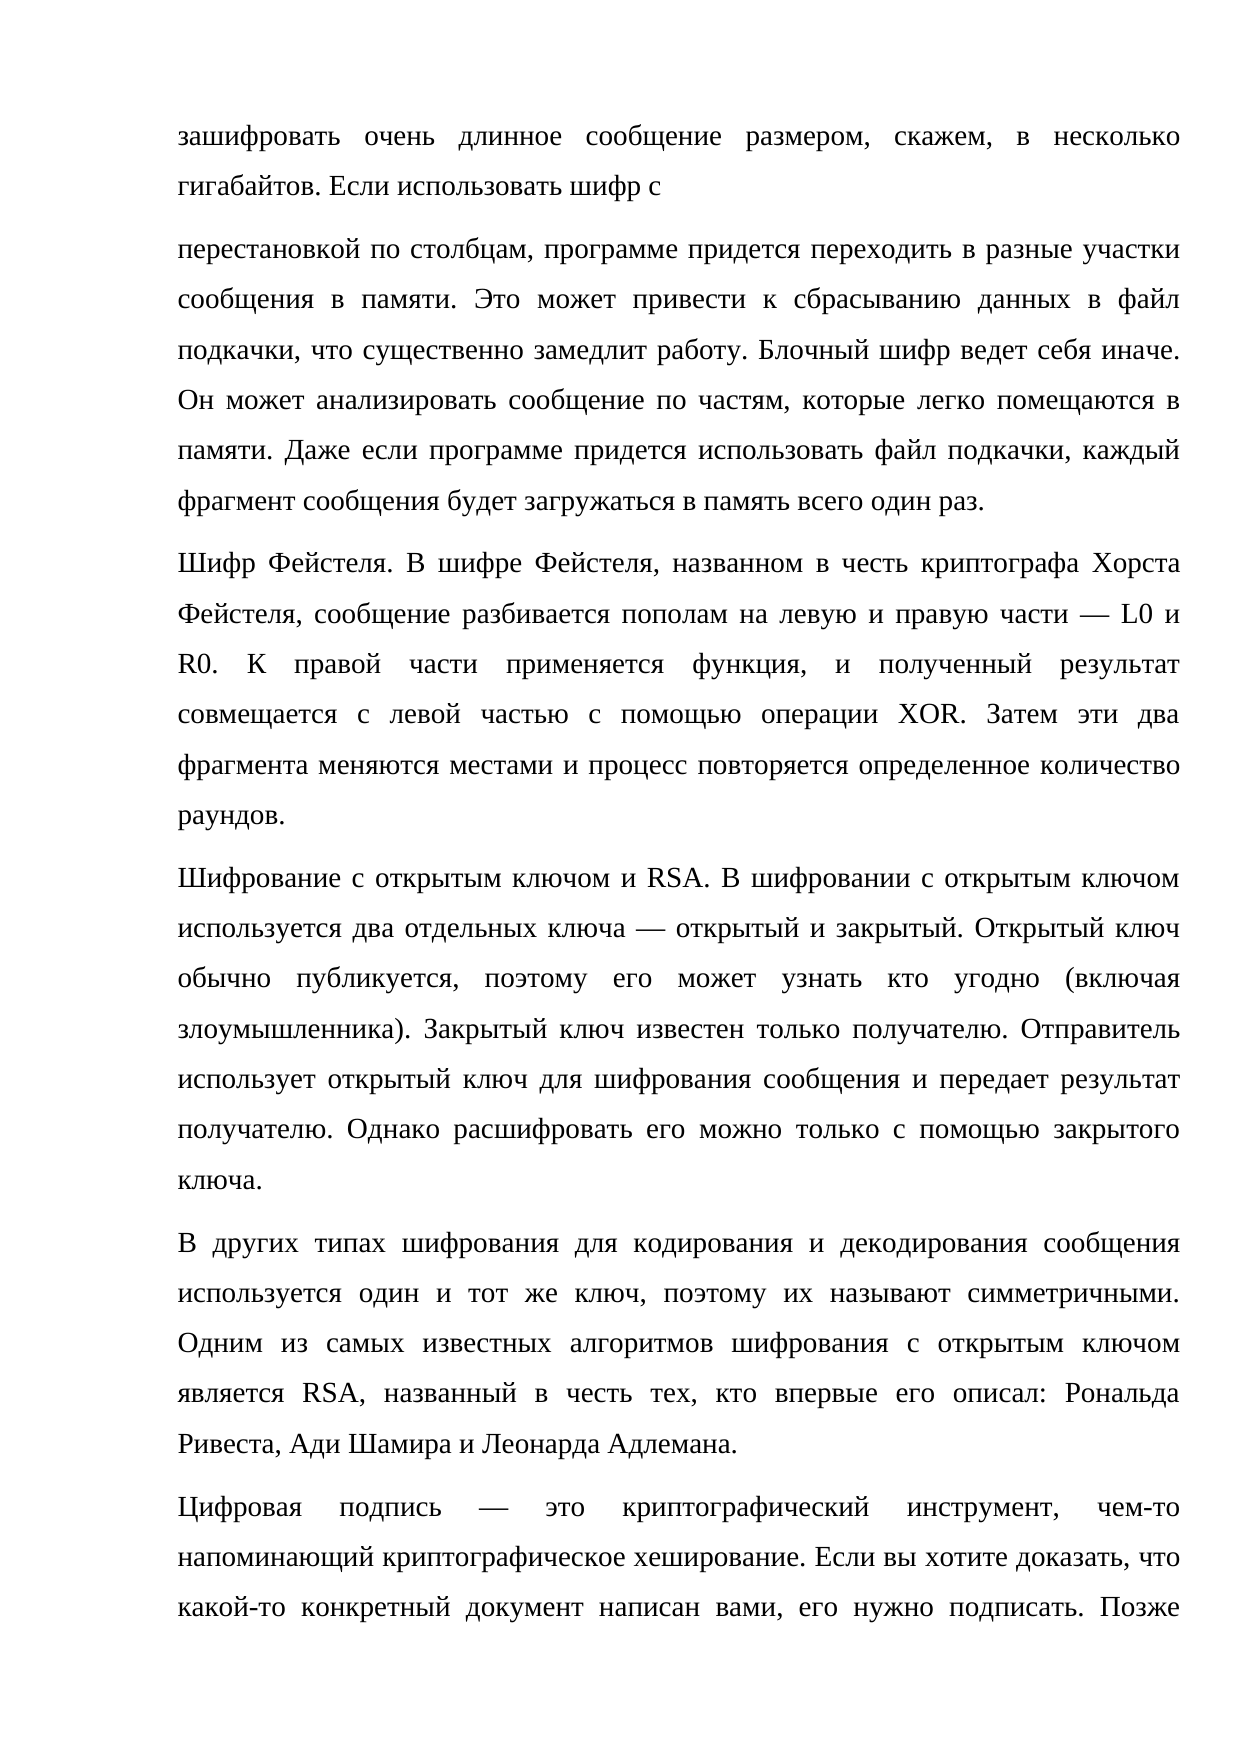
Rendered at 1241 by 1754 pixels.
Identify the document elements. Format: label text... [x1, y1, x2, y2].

text В других типах шифрования для кодирования и декодирования сообщения используется один и тот же ключ, поэтому их называют симметричными. Одним из самых известных алгоритмов шифрования с открытым ключом является RSA, названный в честь тех, кто впервые его описал: Рональда Ривеста, Ади Шамира и Леонарда Адлемана. [177, 1225, 1181, 1459]
text зашифровать очень длинное сообщение размером, скажем, в несколько гигабайтов. Если использовать шифр с [177, 118, 1181, 202]
text Шифрование с открытым ключом и RSA. В шифровании с открытым ключом используется два отдельных ключа — открытый и закрытый. Открытый ключ обычно публикуется, поэтому его может узнать кто угодно (включая злоумышленника). Закрытый ключ известен только получателю. Отправитель использует открытый ключ для шифрования сообщения и передает результат получателю. Однако расшифровать его можно только с помощью закрытого ключа. [177, 860, 1181, 1195]
text Цифровая подпись — это криптографический инструмент, чем-то напоминающий криптографическое хеширование. Если вы хотите доказать, что какой-то конкретный документ написан вами, его нужно подписать. Позже [177, 1489, 1181, 1623]
text перестановкой по столбцам, программе придется переходить в разные участки сообщения в памяти. Это может привести к сбрасыванию данных в файл подкачки, что существенно замедлит работу. Блочный шифр ведет себя иначе. Он может анализировать сообщение по частям, которые легко помещаются в памяти. Даже если программе придется использовать файл подкачки, каждый фрагмент сообщения будет загружаться в память всего один раз. [177, 231, 1181, 516]
text Шифр Фейстеля. В шифре Фейстеля, названном в честь криптографа Хорста Фейстеля, сообщение разбивается пополам на левую и правую части — L0 и R0. К правой части применяется функция, и полученный результат совмещается с левой частью с помощью операции XOR. Затем эти два фрагмента меняются местами и процесс повторяется определенное количество раундов. [177, 546, 1181, 831]
